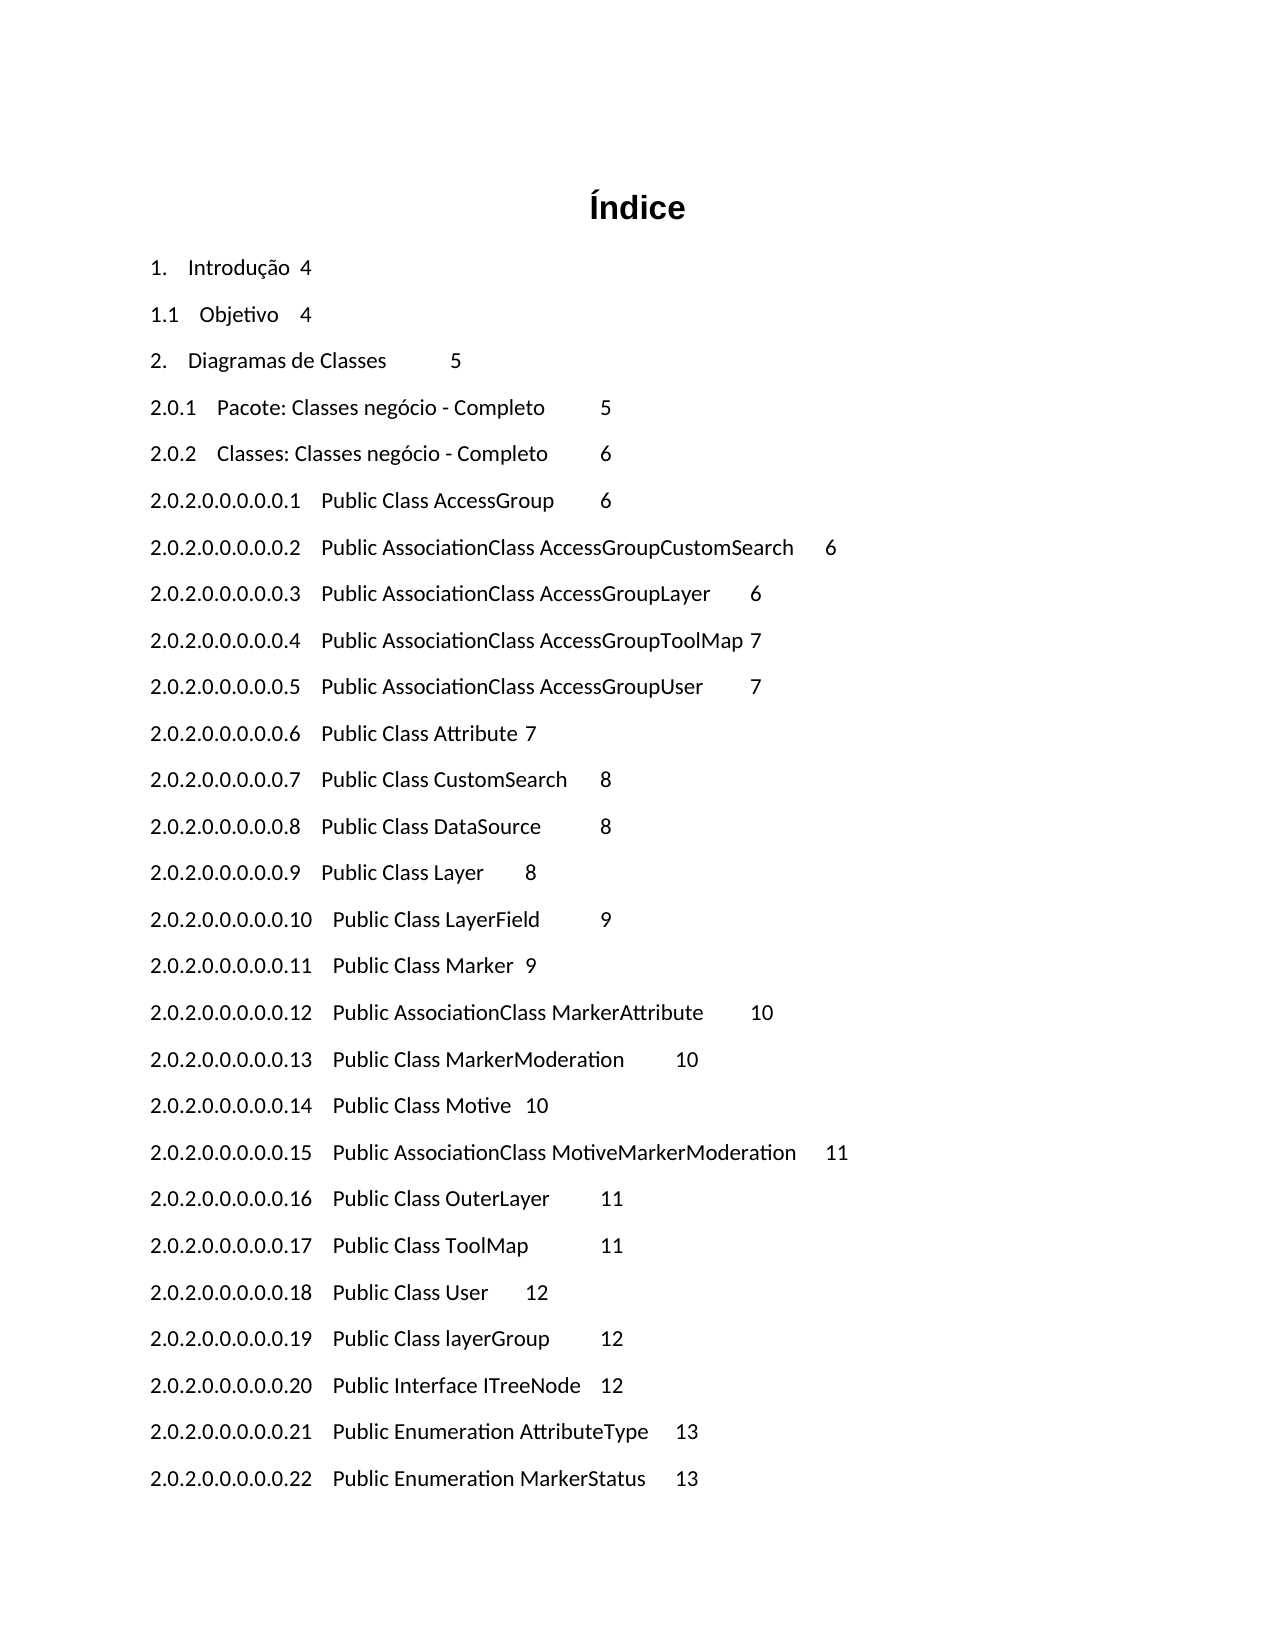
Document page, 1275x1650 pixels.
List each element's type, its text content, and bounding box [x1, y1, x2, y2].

text 2.0.2.0.0.0.0.0.6 Public Class Attribute 7 [150, 719, 1125, 747]
text 2.0.2.0.0.0.0.0.13 Public Class MarkerModeration 10 [150, 1045, 1125, 1073]
text 2.0.2.0.0.0.0.0.14 Public Class Motive 10 [150, 1091, 1125, 1119]
text 2.0.2.0.0.0.0.0.8 Public Class DataSource 8 [150, 812, 1125, 840]
text 2.0.2.0.0.0.0.0.20 Public Interface ITreeNode 12 [150, 1371, 1125, 1399]
text 2.0.2.0.0.0.0.0.15 Public AssociationClass MotiveMarkerModeration 11 [150, 1138, 1125, 1166]
text 1.1 Objetivo 4 [150, 300, 1125, 328]
text 2.0.2.0.0.0.0.0.1 Public Class AccessGroup 6 [150, 486, 1125, 514]
text 2.0.2.0.0.0.0.0.3 Public AssociationClass AccessGroupLayer 6 [150, 579, 1125, 607]
text Índice [150, 188, 1125, 227]
text 2.0.2.0.0.0.0.0.18 Public Class User 12 [150, 1278, 1125, 1306]
text 2.0.2.0.0.0.0.0.12 Public AssociationClass MarkerAttribute 10 [150, 998, 1125, 1026]
text 2.0.2.0.0.0.0.0.11 Public Class Marker 9 [150, 952, 1125, 980]
text 2.0.2.0.0.0.0.0.7 Public Class CustomSearch 8 [150, 765, 1125, 793]
text 2.0.2.0.0.0.0.0.5 Public AssociationClass AccessGroupUser 7 [150, 672, 1125, 700]
text 2.0.2.0.0.0.0.0.9 Public Class Layer 8 [150, 858, 1125, 887]
text 2.0.2.0.0.0.0.0.16 Public Class OuterLayer 11 [150, 1184, 1125, 1212]
text 2.0.2.0.0.0.0.0.19 Public Class layerGroup 12 [150, 1324, 1125, 1352]
text 2. Diagramas de Classes 5 [150, 346, 1125, 374]
text 2.0.2.0.0.0.0.0.17 Public Class ToolMap 11 [150, 1231, 1125, 1259]
text 2.0.2.0.0.0.0.0.10 Public Class LayerField 9 [150, 905, 1125, 933]
text 2.0.2.0.0.0.0.0.4 Public AssociationClass AccessGroupToolMap 7 [150, 626, 1125, 654]
text 1. Introdução 4 [150, 253, 1125, 281]
text 2.0.2 Classes: Classes negócio - Completo 6 [150, 439, 1125, 467]
text 2.0.1 Pacote: Classes negócio - Completo 5 [150, 393, 1125, 421]
text 2.0.2.0.0.0.0.0.22 Public Enumeration MarkerStatus 13 [150, 1464, 1125, 1492]
text 2.0.2.0.0.0.0.0.2 Public AssociationClass AccessGroupCustomSearch 6 [150, 533, 1125, 561]
text 2.0.2.0.0.0.0.0.21 Public Enumeration AttributeType 13 [150, 1417, 1125, 1445]
